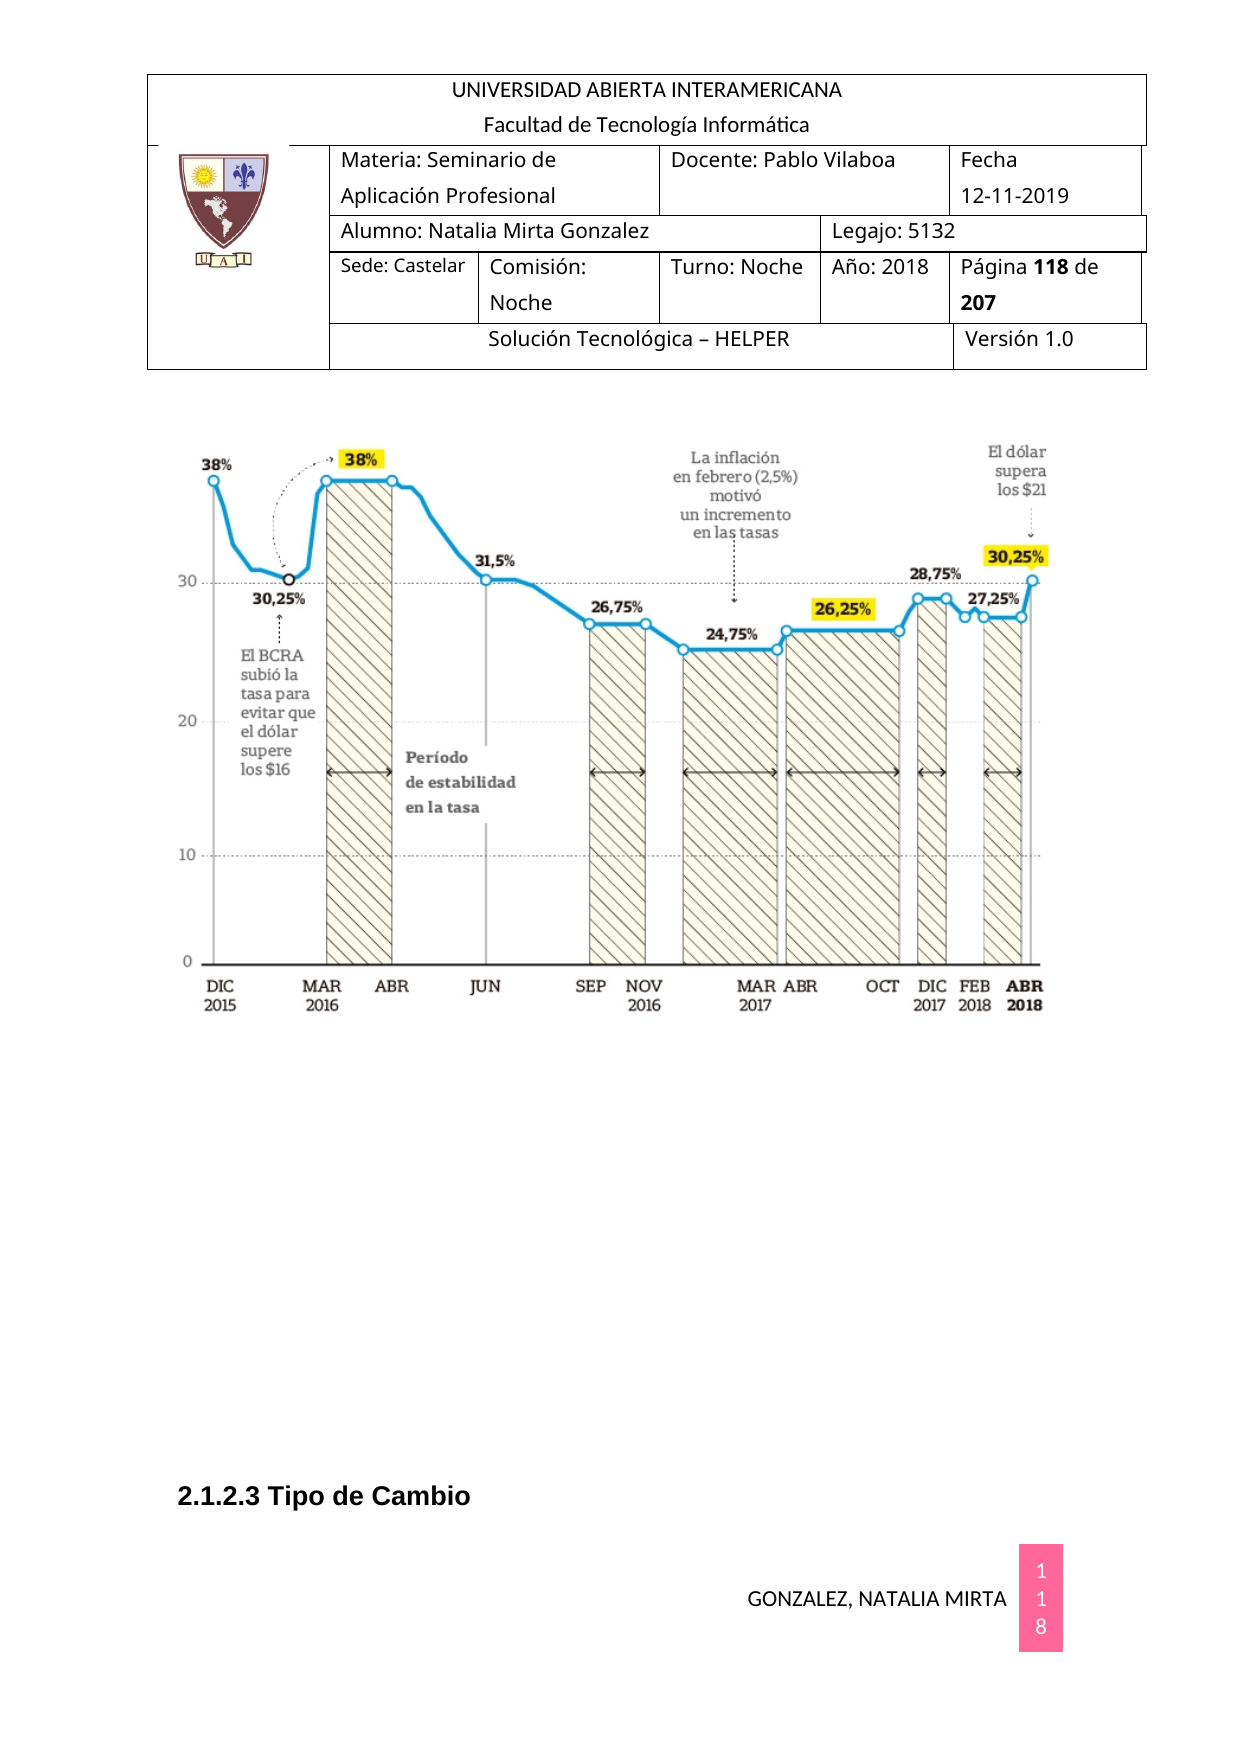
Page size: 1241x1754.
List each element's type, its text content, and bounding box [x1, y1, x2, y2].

text 2.1.2.3 Tipo de Cambio [177, 1479, 1063, 1511]
